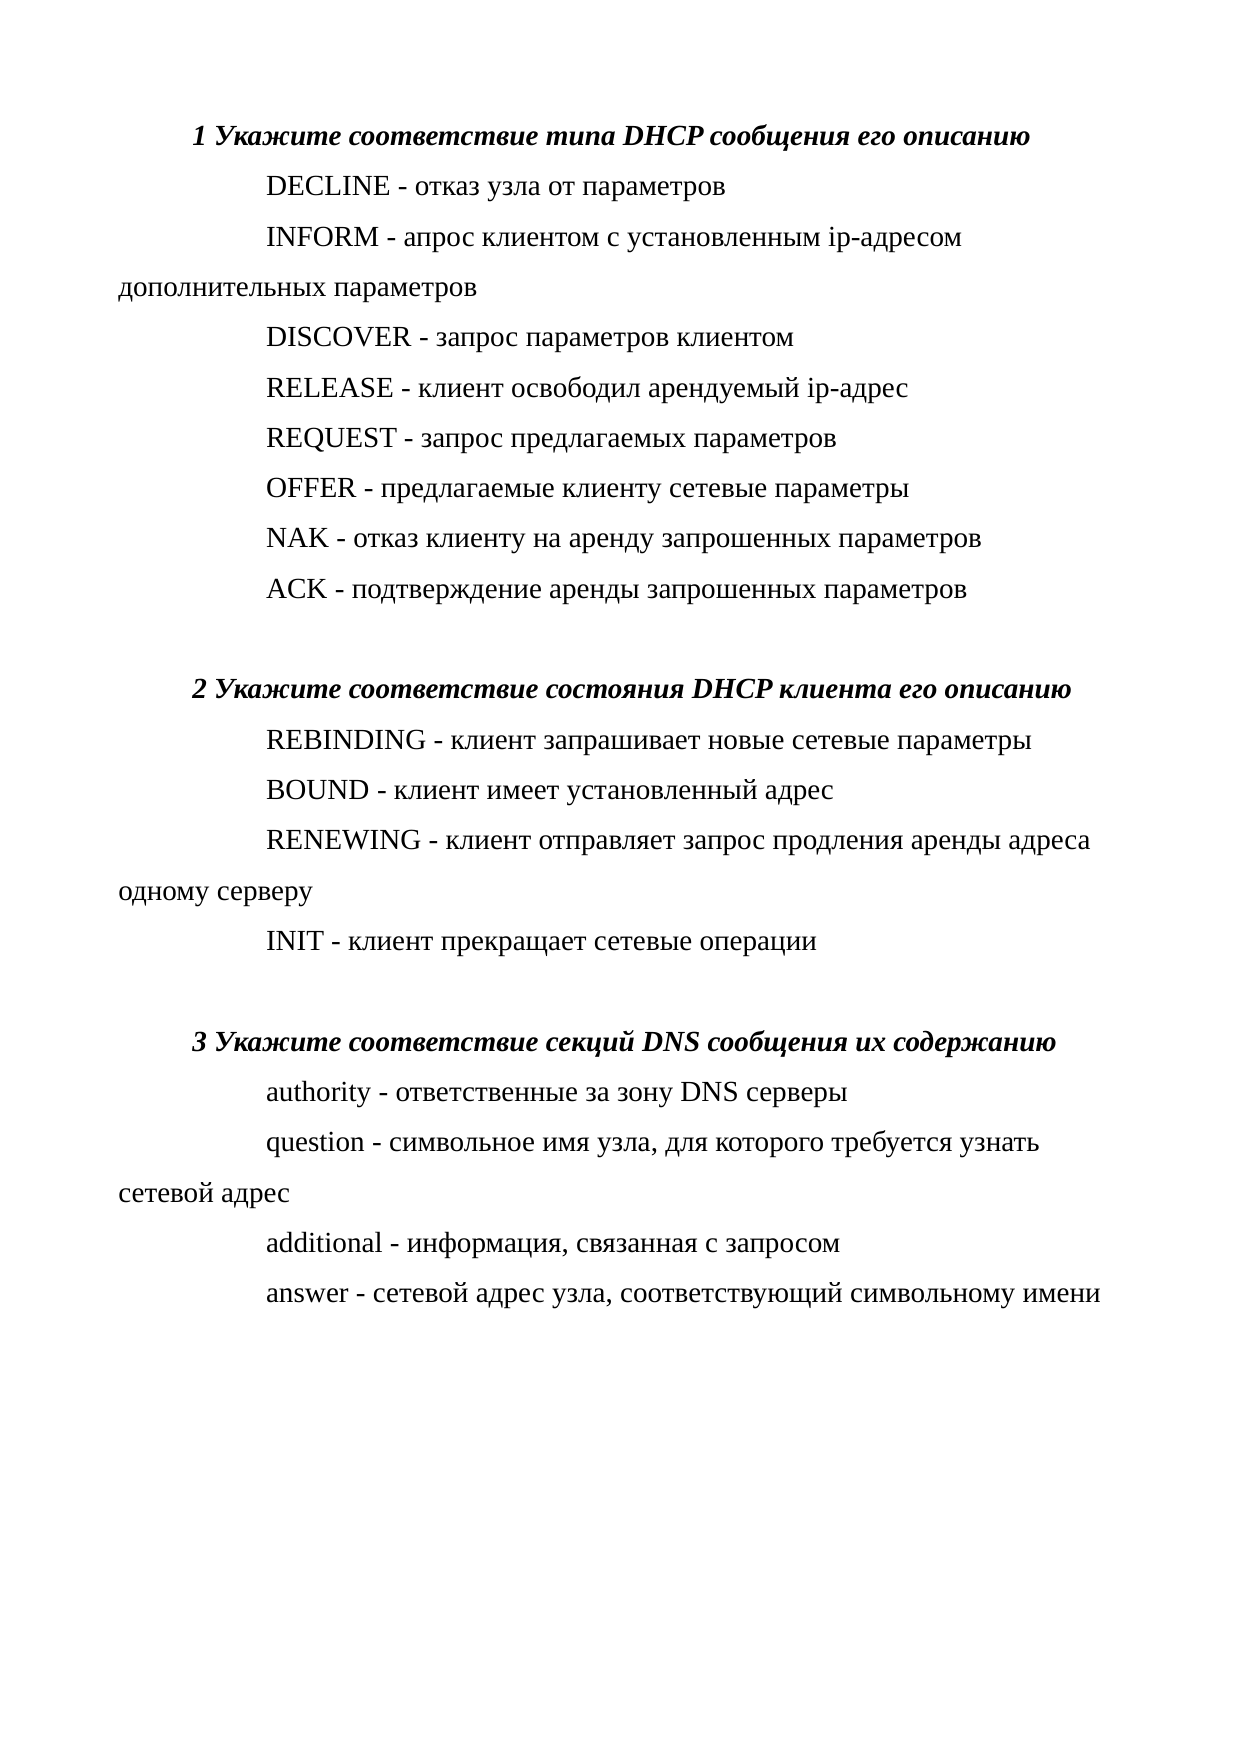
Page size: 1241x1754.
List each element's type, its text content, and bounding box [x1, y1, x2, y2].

text RENEWING - клиент отправляет запрос продления аренды адреса одному серверу [118, 822, 1122, 906]
text INIT - клиент прекращает сетевые операции [118, 923, 1122, 957]
text OFFER - предлагаемые клиенту сетевые параметры [118, 470, 1122, 504]
text NAK - отказ клиенту на аренду запрошенных параметров [118, 521, 1122, 554]
text DISCOVER - запрос параметров клиентом [118, 319, 1122, 353]
text INFORM - апрос клиентом с установленным ip-адресом дополнительных параметров [118, 219, 1122, 303]
text DECLINE - отказ узла от параметров [118, 168, 1122, 202]
text question - символьное имя узла, для которого требуется узнать сетевой адрес [118, 1124, 1122, 1208]
text ACK - подтверждение аренды запрошенных параметров [118, 571, 1122, 604]
text 2 Укажите соответствие состояния DHCP клиента его описанию [118, 672, 1122, 705]
text 1 Укажите соответствие типа DHCP сообщения его описанию [118, 118, 1122, 152]
text BOUND - клиент имеет установленный адрес [118, 772, 1122, 806]
text REBINDING - клиент запрашивает новые сетевые параметры [118, 722, 1122, 755]
text REQUEST - запрос предлагаемых параметров [118, 420, 1122, 453]
text RELEASE - клиент освободил арендуемый ip-адрес [118, 370, 1122, 403]
text 3 Укажите соответствие секций DNS сообщения их содержанию [118, 1024, 1122, 1057]
text additional - информация, связанная с запросом [118, 1225, 1122, 1258]
text answer - сетевой адрес узла, соответствующий символьному имени [118, 1275, 1122, 1309]
text authority - ответственные за зону DNS серверы [118, 1074, 1122, 1108]
